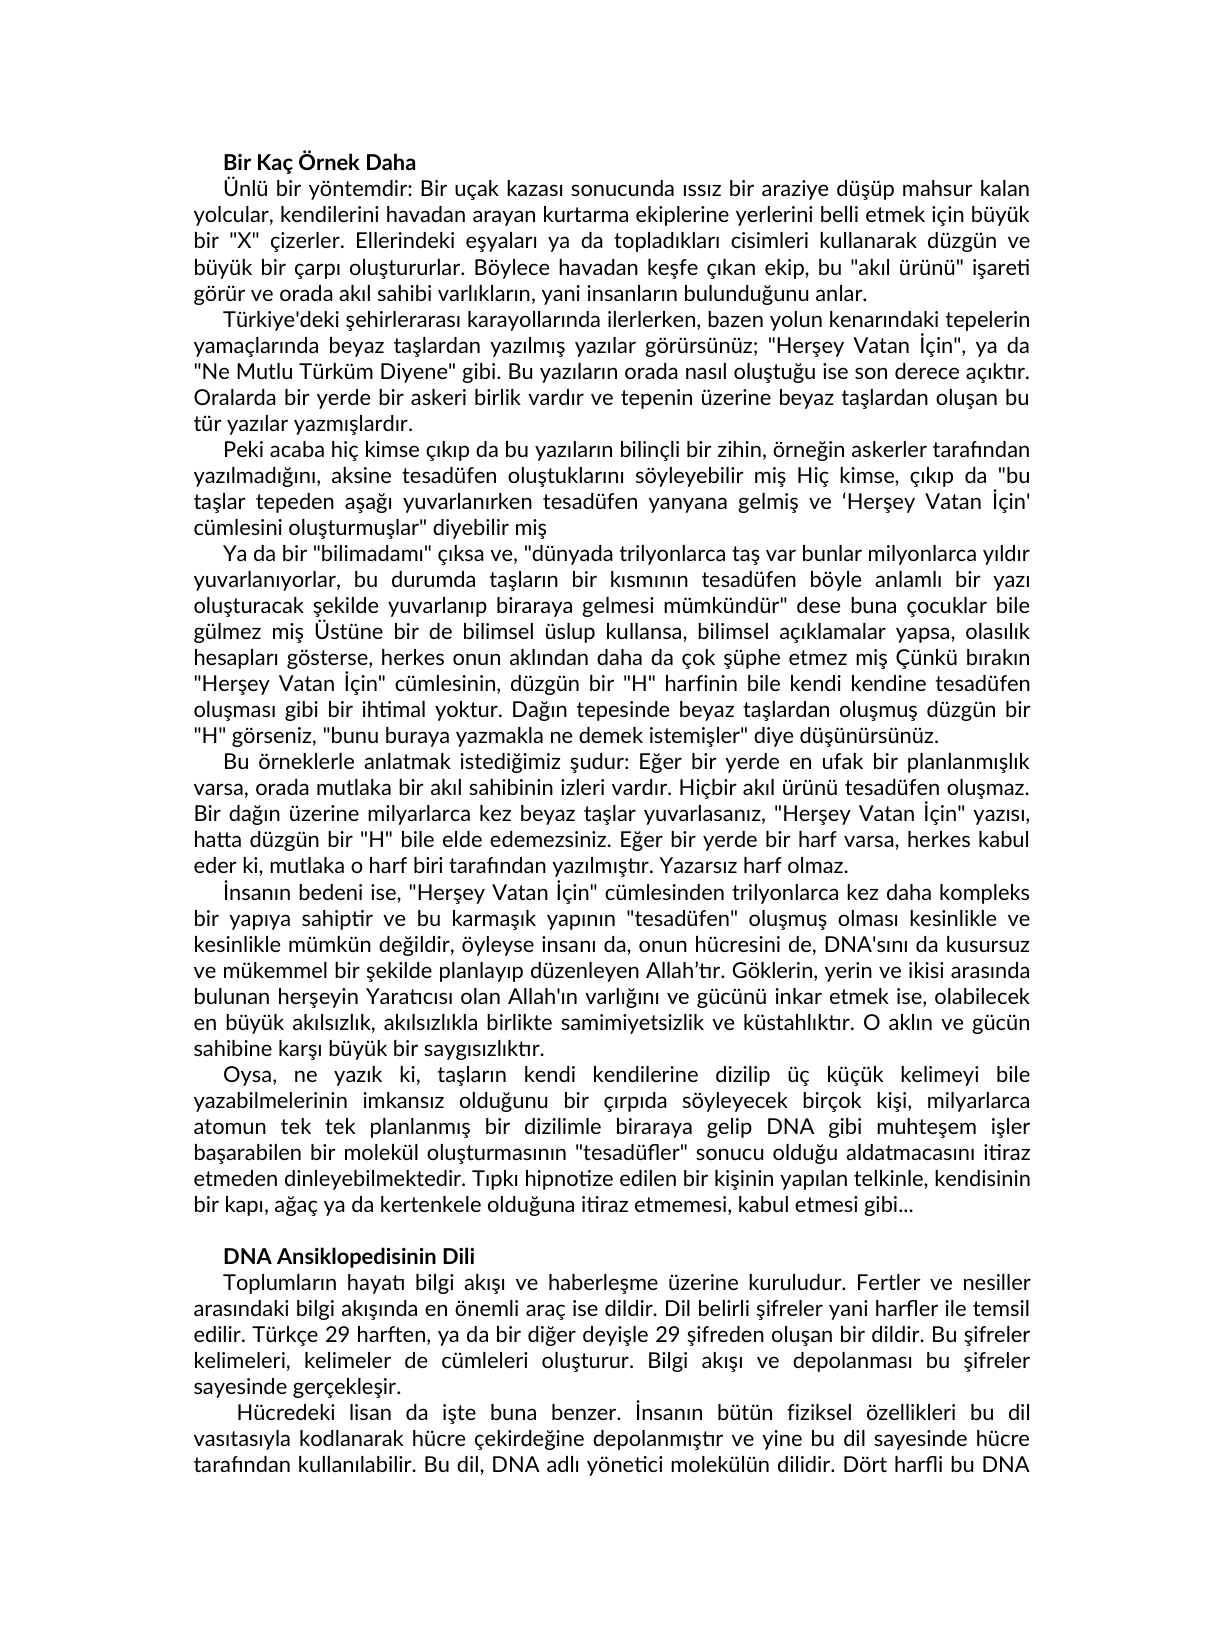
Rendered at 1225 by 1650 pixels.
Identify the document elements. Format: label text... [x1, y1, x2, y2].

text DNA Ansiklopedisinin Dili [193, 1244, 1032, 1270]
text Bir Kaç Örnek Daha [193, 150, 1032, 176]
text Oysa, ne yazık ki, taşların kendi kendilerine dizilip üç küçük kelimeyi bile yazabilmelerinin imkansız olduğunu bir çırpıda söyleyecek birçok kişi, milyarlarca atomun tek tek planlanmış bir dizilimle biraraya gelip DNA gibi muhteşem işler başarabilen bir molekül oluşturmasının "tesadüfler" sonucu olduğu aldatmacasını itiraz etmeden dinleyebilmektedir. Tıpkı hipnotize edilen bir kişinin yapılan telkinle, kendisinin bir kapı, ağaç ya da kertenkele olduğuna itiraz etmemesi, kabul etmesi gibi... [193, 1061, 1032, 1218]
text Hücredeki lisan da işte buna benzer. İnsanın bütün fiziksel özellikleri bu dil vasıtasıyla kodlanarak hücre çekirdeğine depolanmıştır ve yine bu dil sayesinde hücre tarafından kullanılabilir. Bu dil, DNA adlı yönetici molekülün dilidir. Dört harfli bu DNA [193, 1400, 1032, 1478]
text Ünlü bir yöntemdir: Bir uçak kazası sonucunda ıssız bir araziye düşüp mahsur kalan yolcular, kendilerini havadan arayan kurtarma ekiplerine yerlerini belli etmek için büyük bir "X" çizerler. Ellerindeki eşyaları ya da topladıkları cisimleri kullanarak düzgün ve büyük bir çarpı oluştururlar. Böylece havadan keşfe çıkan ekip, bu "akıl ürünü" işareti görür ve orada akıl sahibi varlıkların, yani insanların bulunduğunu anlar. [193, 176, 1032, 306]
text İnsanın bedeni ise, "Herşey Vatan İçin" cümlesinden trilyonlarca kez daha kompleks bir yapıya sahiptir ve bu karmaşık yapının "tesadüfen" oluşmuş olması kesinlikle ve kesinlikle mümkün değildir, öyleyse insanı da, onun hücresini de, DNA'sını da kusursuz ve mükemmel bir şekilde planlayıp düzenleyen Allah’tır. Göklerin, yerin ve ikisi arasında bulunan herşeyin Yaratıcısı olan Allah'ın varlığını ve gücünü inkar etmek ise, olabilecek en büyük akılsızlık, akılsızlıkla birlikte samimiyetsizlik ve küstahlıktır. O aklın ve gücün sahibine karşı büyük bir saygısızlıktır. [193, 879, 1032, 1061]
text Toplumların hayatı bilgi akışı ve haberleşme üzerine kuruludur. Fertler ve nesiller arasındaki bilgi akışında en önemli araç ise dildir. Dil belirli şifreler yani harfler ile temsil edilir. Türkçe 29 harften, ya da bir diğer deyişle 29 şifreden oluşan bir dildir. Bu şifreler kelimeleri, kelimeler de cümleleri oluşturur. Bilgi akışı ve depolanması bu şifreler sayesinde gerçekleşir. [193, 1270, 1032, 1400]
text Bu örneklerle anlatmak istediğimiz şudur: Eğer bir yerde en ufak bir planlanmışlık varsa, orada mutlaka bir akıl sahibinin izleri vardır. Hiçbir akıl ürünü tesadüfen oluşmaz. Bir dağın üzerine milyarlarca kez beyaz taşlar yuvarlasanız, "Herşey Vatan İçin" yazısı, hatta düzgün bir "H" bile elde edemezsiniz. Eğer bir yerde bir harf varsa, herkes kabul eder ki, mutlaka o harf biri tarafından yazılmıştır. Yazarsız harf olmaz. [193, 749, 1032, 879]
text Türkiye'deki şehirlerarası karayollarında ilerlerken, bazen yolun kenarındaki tepelerin yamaçlarında beyaz taşlardan yazılmış yazılar görürsünüz; "Herşey Vatan İçin", ya da "Ne Mutlu Türküm Diyene" gibi. Bu yazıların orada nasıl oluştuğu ise son derece açıktır. Oralarda bir yerde bir askeri birlik vardır ve tepenin üzerine beyaz taşlardan oluşan bu tür yazılar yazmışlardır. [193, 306, 1032, 436]
text Peki acaba hiç kimse çıkıp da bu yazıların bilinçli bir zihin, örneğin askerler tarafından yazılmadığını, aksine tesadüfen oluştuklarını söyleyebilir miş Hiç kimse, çıkıp da "bu taşlar tepeden aşağı yuvarlanırken tesadüfen yanyana gelmiş ve ‘Herşey Vatan İçin' cümlesini oluşturmuşlar" diyebilir miş [193, 436, 1032, 541]
text Ya da bir "bilimadamı" çıksa ve, "dünyada trilyonlarca taş var bunlar milyonlarca yıldır yuvarlanıyorlar, bu durumda taşların bir kısmının tesadüfen böyle anlamlı bir yazı oluşturacak şekilde yuvarlanıp biraraya gelmesi mümkündür" dese buna çocuklar bile gülmez miş Üstüne bir de bilimsel üslup kullansa, bilimsel açıklamalar yapsa, olasılık hesapları gösterse, herkes onun aklından daha da çok şüphe etmez miş Çünkü bırakın "Herşey Vatan İçin" cümlesinin, düzgün bir "H" harfinin bile kendi kendine tesadüfen oluşması gibi bir ihtimal yoktur. Dağın tepesinde beyaz taşlardan oluşmuş düzgün bir "H" görseniz, "bunu buraya yazmakla ne demek istemişler" diye düşünürsünüz. [193, 541, 1032, 749]
